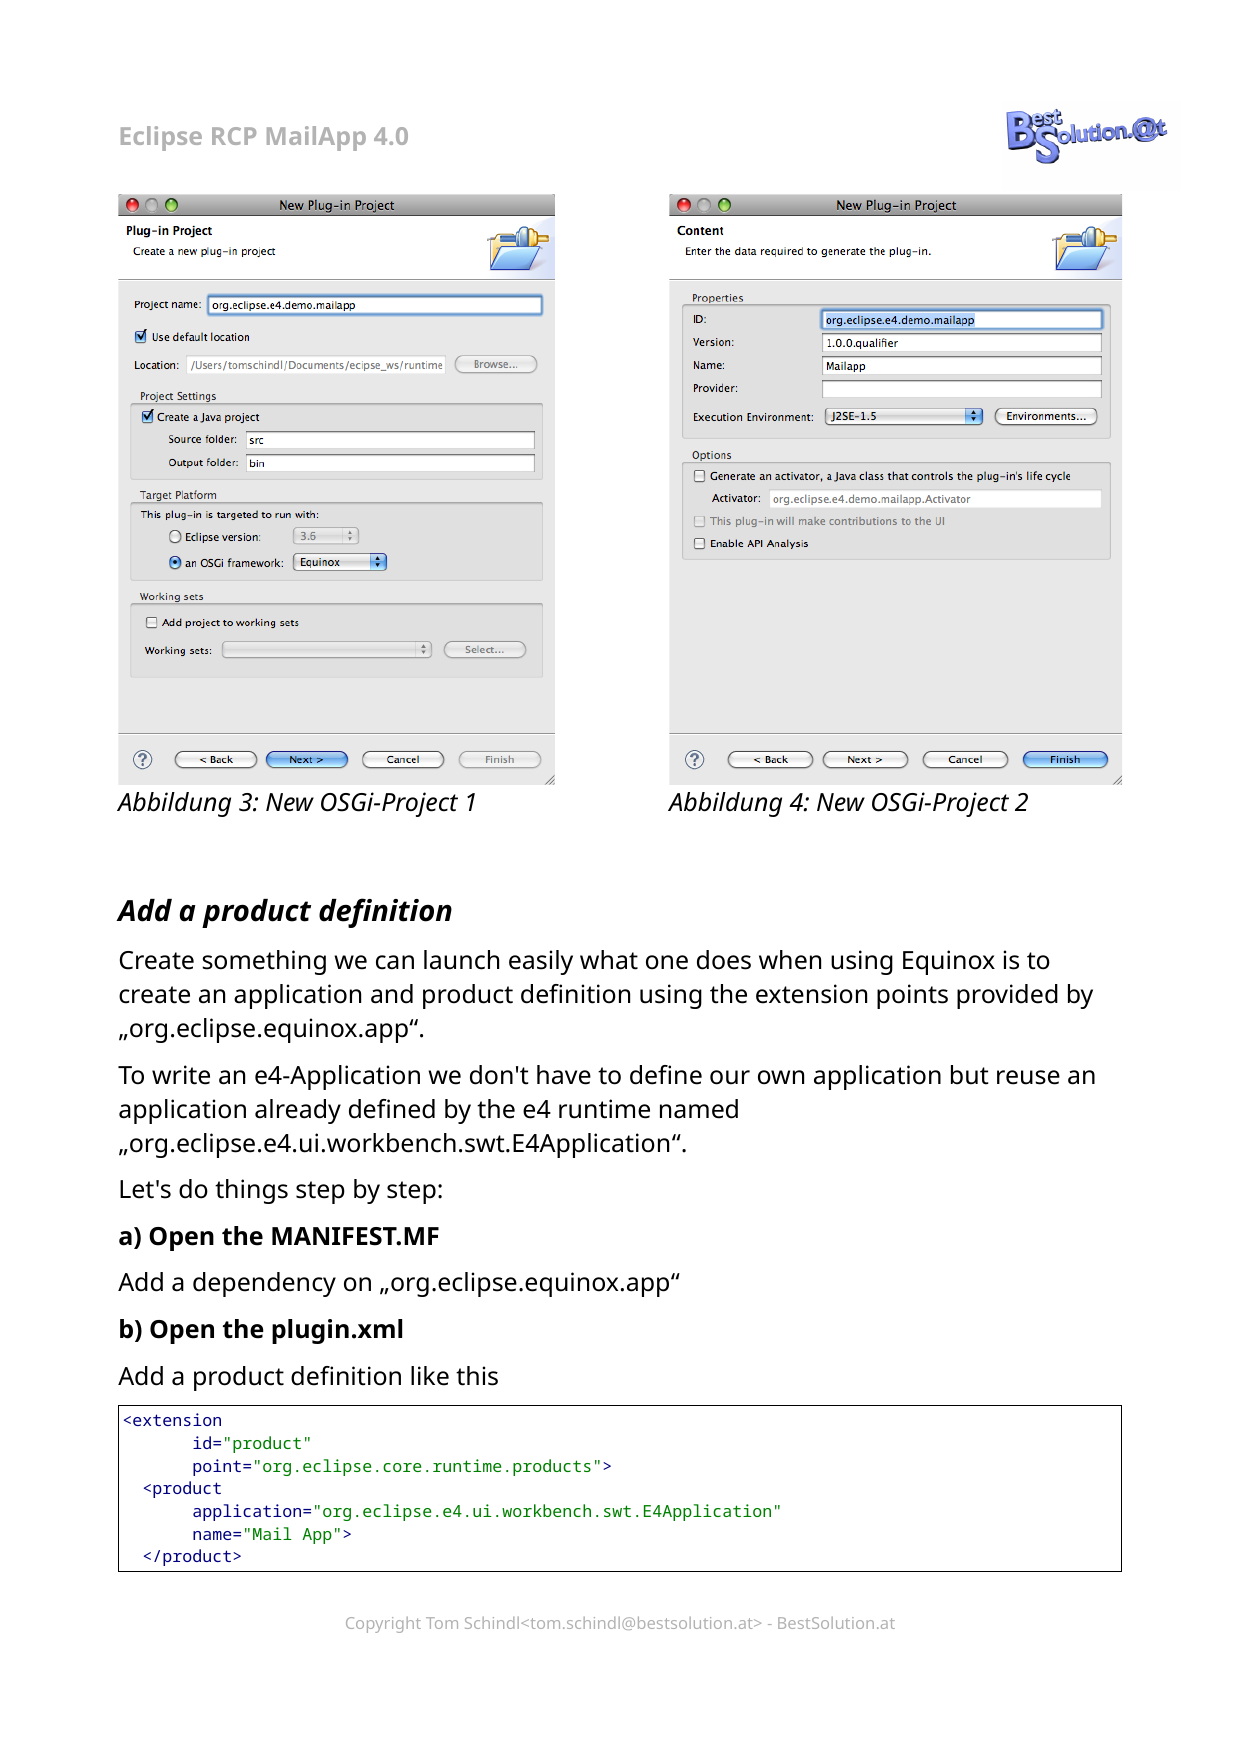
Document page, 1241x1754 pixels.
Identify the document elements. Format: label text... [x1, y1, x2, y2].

picture [1002, 101, 1181, 191]
text Add a product definition like this [118, 1358, 1122, 1392]
text Abbildung 3: New OSGi-Project 1 [118, 785, 554, 819]
text a) Open the MANIFEST.MF [118, 1218, 1122, 1253]
picture [118, 194, 555, 785]
text Create something we can launch easily what one does when using Equinox is to create an application and product definition using the extension points provided by „org.eclipse.equinox.app“. [118, 943, 1122, 1045]
text <extension id="product" point="org.eclipse.core.runtime.products"> <product application="org.eclipse.e4.ui.workbench.swt.E4Application" name="Mail App"> </product> [119, 1406, 1121, 1571]
text Add a dependency on „org.eclipse.equinox.app“ [118, 1265, 1122, 1299]
text Abbildung 4: New OSGi-Project 2 [669, 785, 1122, 819]
picture [669, 194, 1123, 785]
text To write an e4-Application we don't have to define our own application but reuse an application already defined by the e4 runtime named „org.eclipse.e4.ui.workbench.swt.E4Application“. [118, 1057, 1122, 1159]
text Let's do things step by step: [118, 1172, 1122, 1206]
subtitle Add a product definition [118, 890, 1122, 930]
text b) Open the plugin.xml [118, 1312, 1122, 1346]
